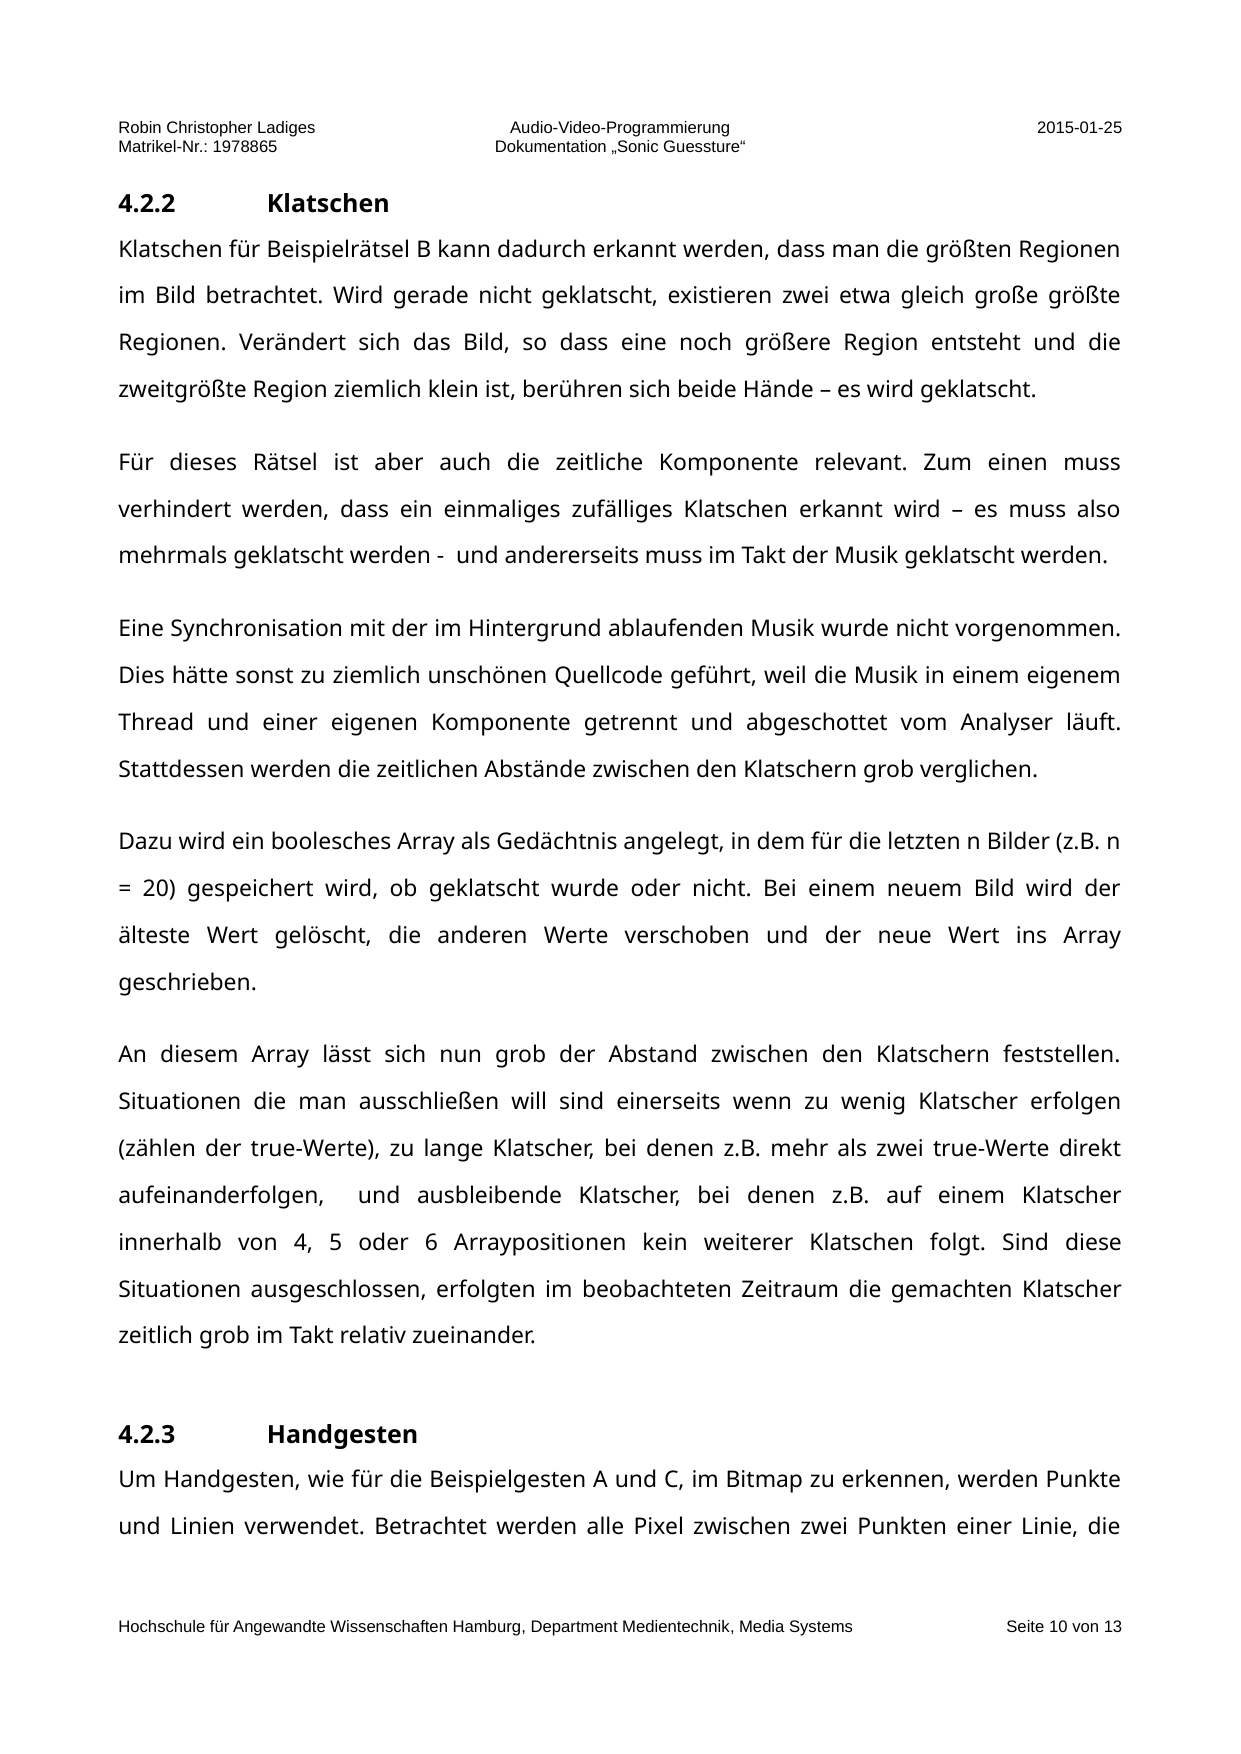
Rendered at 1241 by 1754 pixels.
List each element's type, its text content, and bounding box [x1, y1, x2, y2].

text Um Handgesten, wie für die Beispielgesten A und C, im Bitmap zu erkennen, werden Punkte und Linien verwendet. Betrachtet werden alle Pixel zwischen zwei Punkten einer Linie, die [118, 1463, 1122, 1542]
text Dazu wird ein boolesches Array als Gedächtnis angelegt, in dem für die letzten n Bilder (z.B. n = 20) gespeichert wird, ob geklatscht wurde oder nicht. Bei einem neuem Bild wird der älteste Wert gelöscht, die anderen Werte verschoben und der neue Wert ins Array geschrieben. [118, 825, 1122, 997]
text Eine Synchronisation mit der im Hintergrund ablaufenden Musik wurde nicht vorgenommen. Dies hätte sonst zu ziemlich unschönen Quellcode geführt, weil die Musik in einem eigenem Thread und einer eigenen Komponente getrennt und abgeschottet vom Analyser läuft. Stattdessen werden die zeitlichen Abstände zwischen den Klatschern grob verglichen. [118, 612, 1122, 784]
text Klatschen für Beispielrätsel B kann dadurch erkannt werden, dass man die größten Regionen im Bild betrachtet. Wird gerade nicht geklatscht, existieren zwei etwa gleich große größte Regionen. Verändert sich das Bild, so dass eine noch größere Region entsteht und die zweitgrößte Region ziemlich klein ist, berühren sich beide Hände – es wird geklatscht. [118, 232, 1122, 404]
text Für dieses Rätsel ist aber auch die zeitliche Komponente relevant. Zum einen muss verhindert werden, dass ein einmaliges zufälliges Klatschen erkannt wird – es muss also mehrmals geklatscht werden - und andererseits muss im Takt der Musik geklatscht werden. [118, 446, 1122, 571]
subtitle 4.2.3 Handgesten [118, 1417, 1122, 1451]
text An diesem Array lässt sich nun grob der Abstand zwischen den Klatschern feststellen. Situationen die man ausschließen will sind einerseits wenn zu wenig Klatscher erfolgen (zählen der true-Wer­te), zu lange Klatscher, bei denen z.B. mehr als zwei true-Werte direkt aufeinanderfolgen, und ausbleibende Klatscher, bei denen z.B. auf einem Klatscher innerhalb von 4, 5 oder 6 Arraypositio­nen kein weiterer Klatschen folgt. Sind diese Situationen ausgeschlossen, erfolgten im beobachte­ten Zeitraum die gemachten Klatscher zeitlich grob im Takt relativ zueinander. [118, 1038, 1122, 1351]
subtitle 4.2.2 Klatschen [118, 186, 1122, 220]
